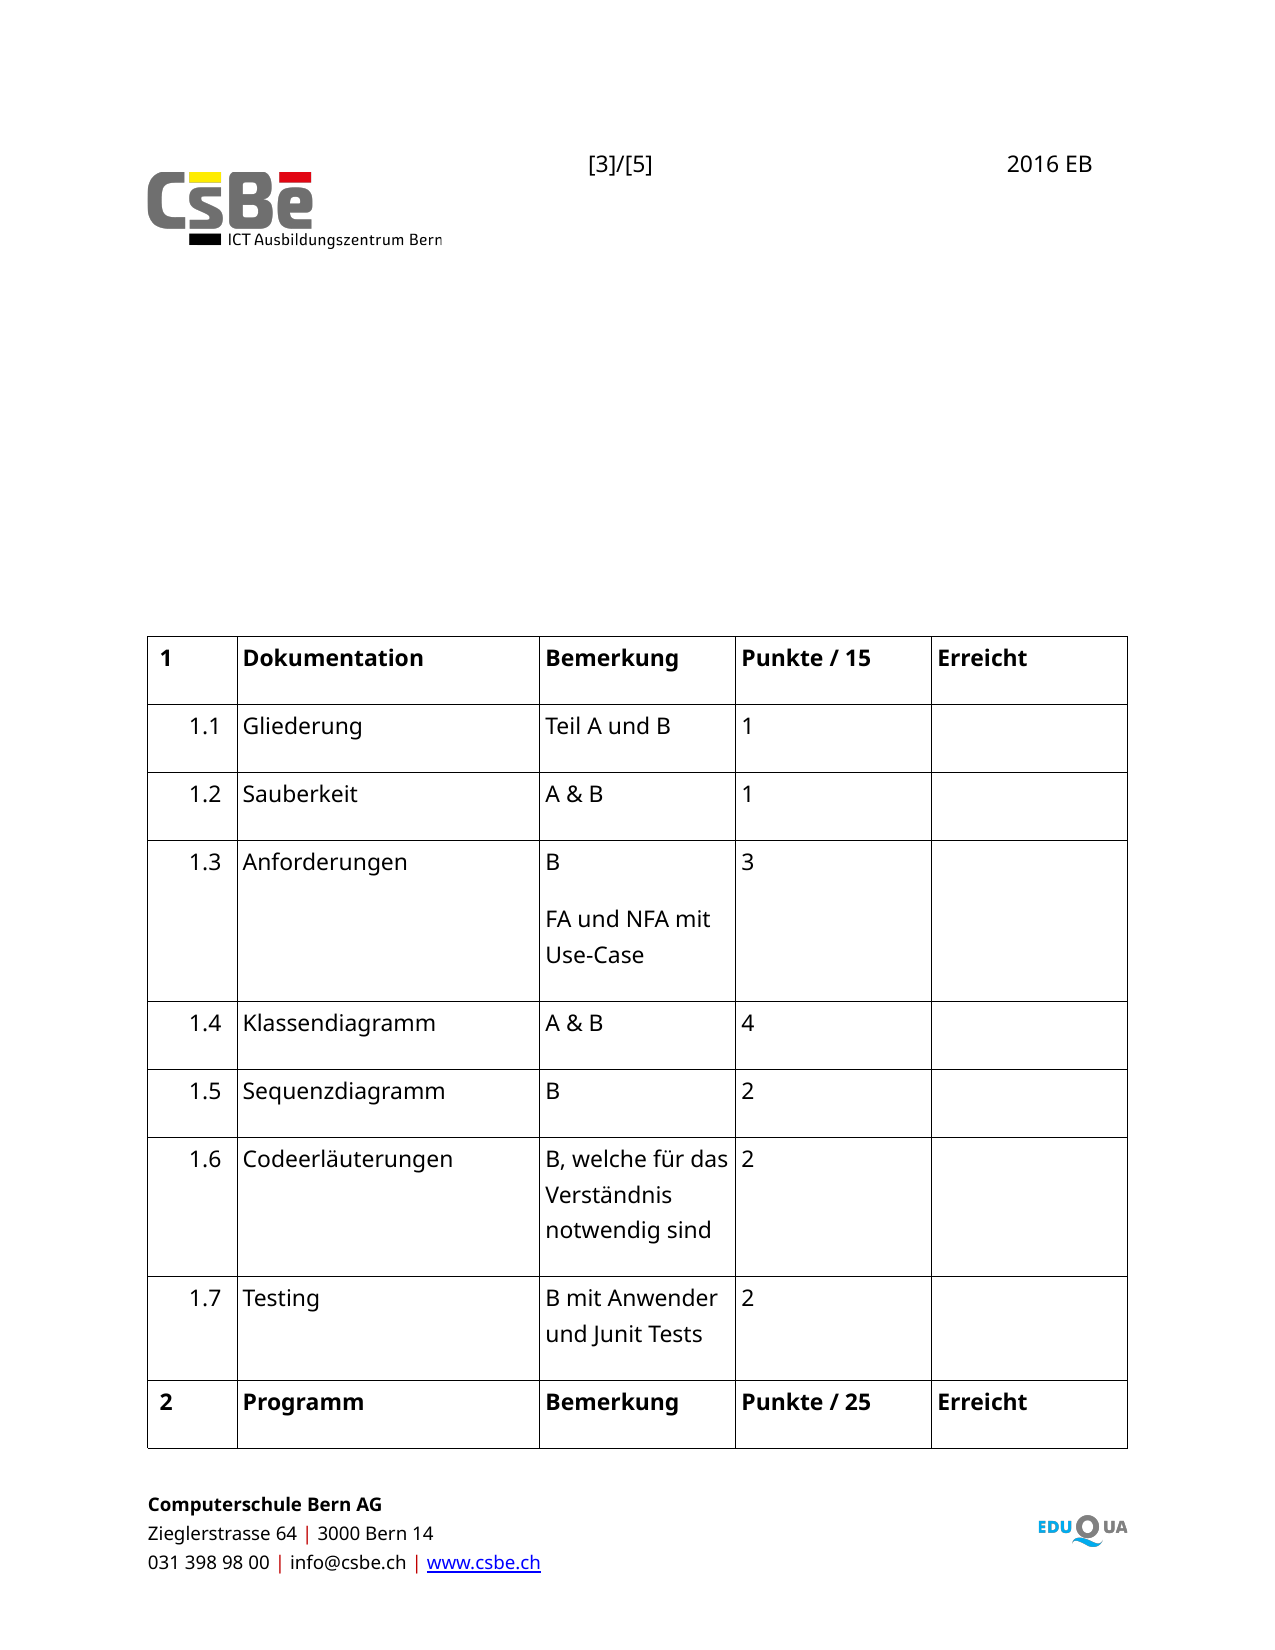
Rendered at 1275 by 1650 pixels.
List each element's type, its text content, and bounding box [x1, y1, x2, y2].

table_cell [932, 1070, 1127, 1136]
table_cell Klassendiagramm [238, 1002, 539, 1068]
table_cell 1 [736, 705, 931, 772]
table_header Bemerkung [540, 637, 735, 704]
table_cell Programm [238, 1381, 539, 1448]
table_cell A & B [540, 1002, 735, 1068]
table_cell [932, 1002, 1127, 1068]
table_header Punkte / 15 [736, 637, 931, 704]
table_cell [148, 1138, 237, 1276]
table_cell [148, 1002, 237, 1068]
table_cell Teil A und B [540, 705, 735, 772]
table_cell Anforderungen [238, 841, 539, 1001]
table_cell B FA und NFA mit Use-Case [540, 841, 735, 1001]
table_cell Testing [238, 1277, 539, 1380]
table_cell [148, 773, 237, 840]
table_cell 2 [736, 1277, 931, 1380]
table_cell [932, 1138, 1127, 1276]
table_cell Bemerkung [540, 1381, 735, 1448]
table_cell Codeerläuterungen [238, 1138, 539, 1276]
table_cell [148, 1277, 237, 1380]
table_cell [148, 841, 237, 1001]
table_cell Punkte / 25 [736, 1381, 931, 1448]
table_header Erreicht [932, 637, 1127, 704]
table_cell Erreicht [932, 1381, 1127, 1448]
table_cell 2 [736, 1070, 931, 1136]
table_cell [932, 705, 1127, 772]
table_cell 3 [736, 841, 931, 1001]
table_cell B [540, 1070, 735, 1136]
table_header [148, 637, 237, 704]
table_cell 4 [736, 1002, 931, 1068]
table_cell 1 [736, 773, 931, 840]
table_cell A & B [540, 773, 735, 840]
table_cell Sauberkeit [238, 773, 539, 840]
table_cell [932, 773, 1127, 840]
table_cell Gliederung [238, 705, 539, 772]
table_cell B, welche für das Verständnis notwendig sind [540, 1138, 735, 1276]
table_cell 2 [736, 1138, 931, 1276]
table_cell [148, 705, 237, 772]
table_cell [148, 1070, 237, 1136]
table_cell Sequenzdiagramm [238, 1070, 539, 1136]
table_cell [932, 1277, 1127, 1380]
table_cell B mit Anwender und Junit Tests [540, 1277, 735, 1380]
table_header Dokumentation [238, 637, 539, 704]
table_cell [932, 841, 1127, 1001]
table_cell [148, 1381, 237, 1448]
